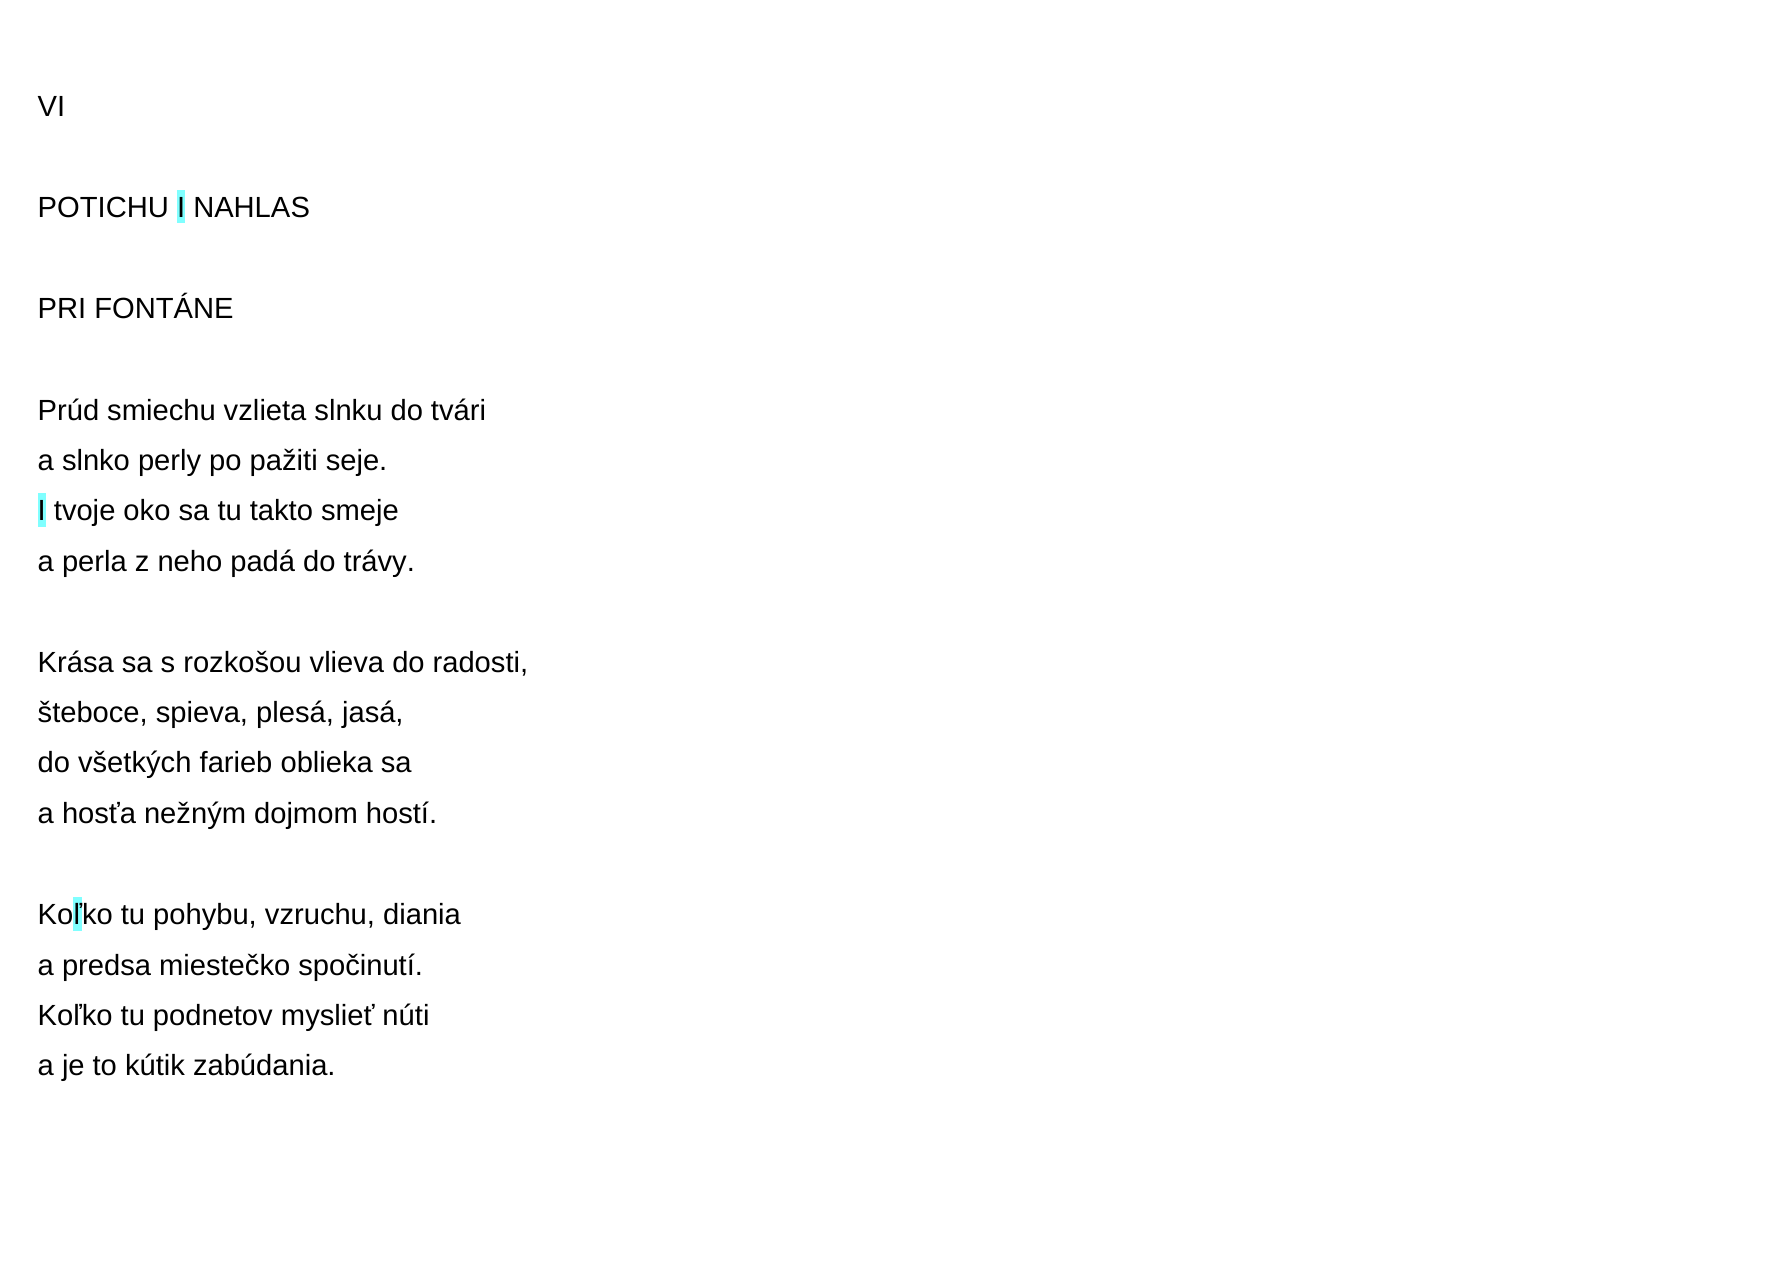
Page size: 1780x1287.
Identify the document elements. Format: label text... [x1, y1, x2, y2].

text PRI FONTÁNE [37, 291, 1130, 325]
text Prúd smiechu vzlieta slnku do tvári [37, 393, 1130, 426]
text POTICHU I NAHLAS [37, 190, 1130, 223]
text a je to kútik zabúdania. [37, 1048, 1130, 1082]
text Koľko tu podnetov myslieť núti [37, 998, 1130, 1031]
text šteboce, spieva, plesá, jasá, [37, 695, 1130, 729]
text a predsa miestečko spočinutí. [37, 947, 1130, 981]
text do všetkých farieb oblieka sa [37, 746, 1130, 779]
text a slnko perly po pažiti seje. [37, 443, 1130, 476]
text Krása sa s rozkošou vlieva do radosti, [37, 645, 1130, 678]
text Koľko tu pohybu, vzruchu, diania [37, 897, 1130, 931]
text VI [37, 88, 1130, 122]
text I tvoje oko sa tu takto smeje [37, 493, 1130, 527]
text a hosťa nežným dojmom hostí. [37, 796, 1130, 829]
text a perla z neho padá do trávy. [37, 543, 1130, 577]
